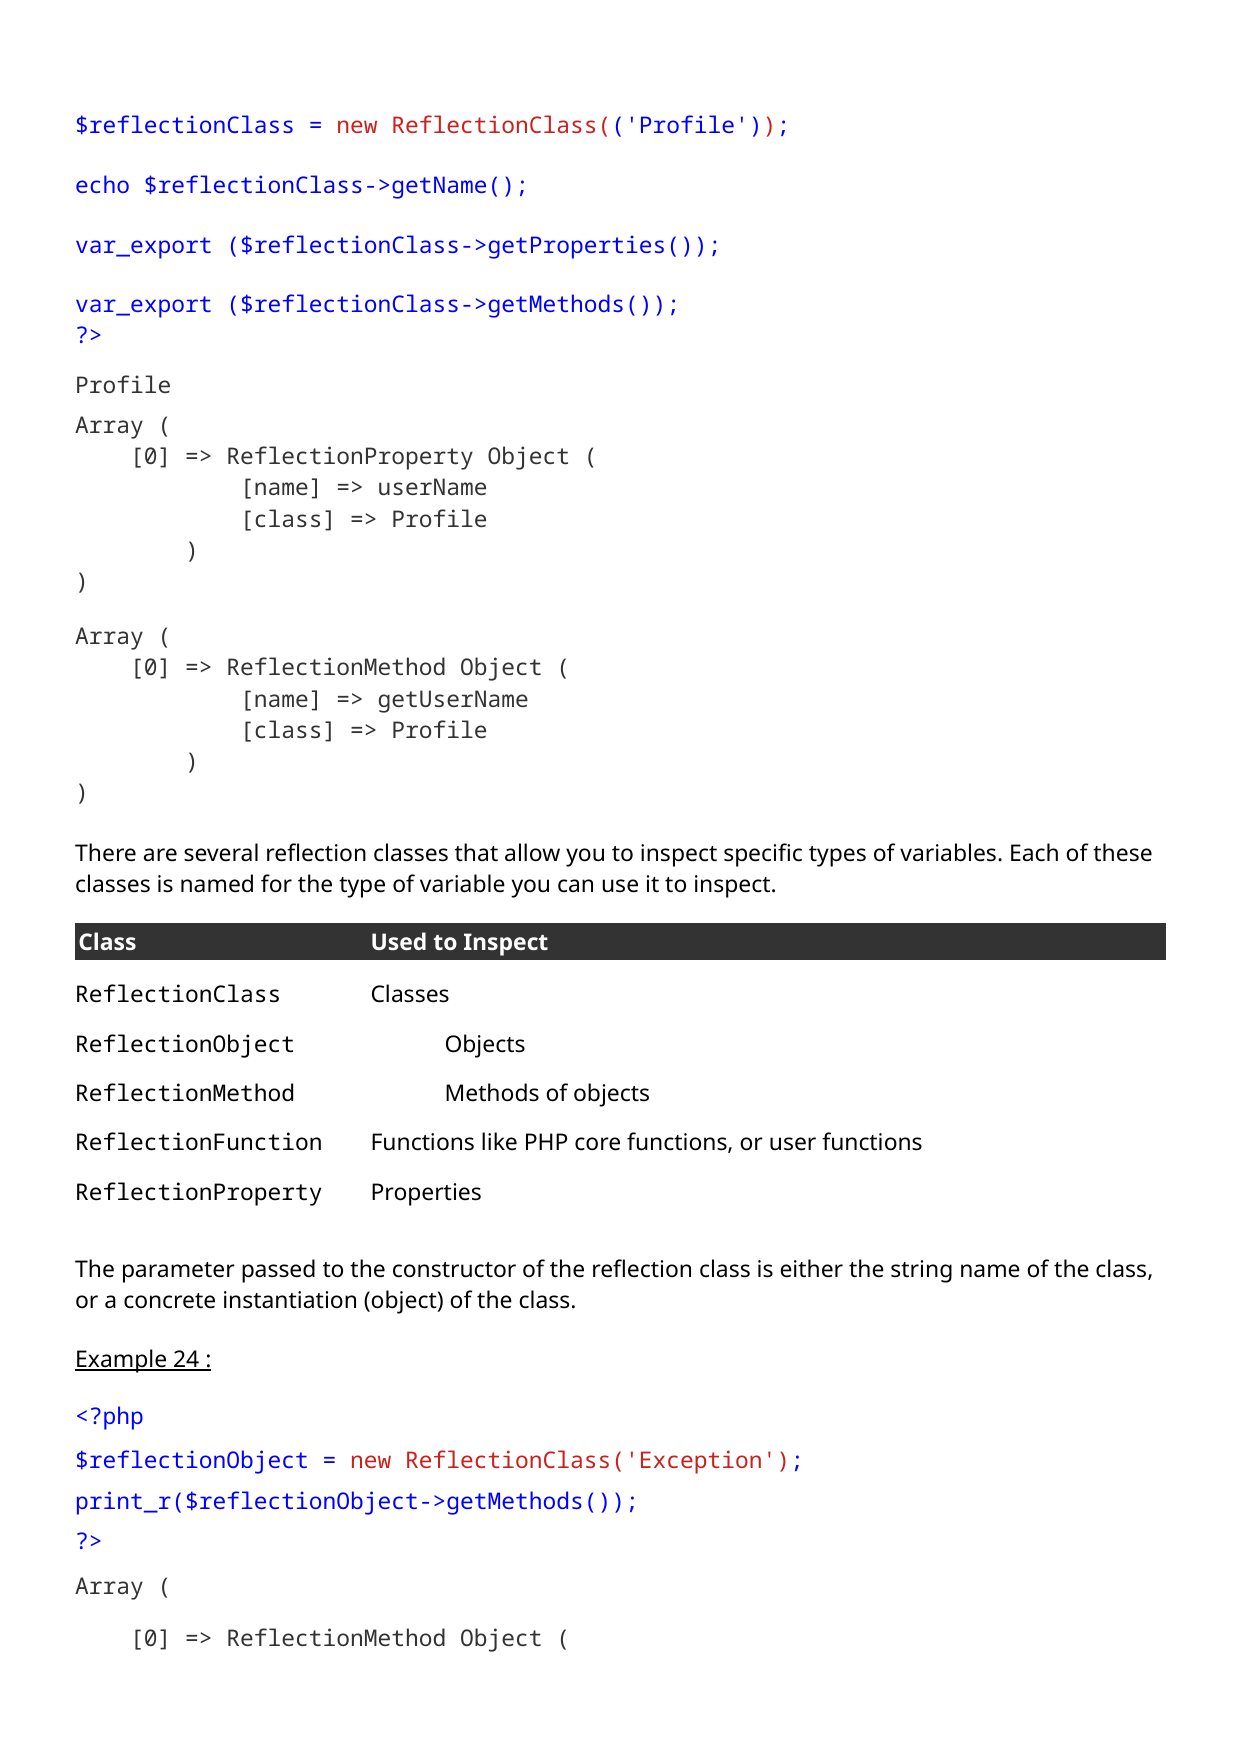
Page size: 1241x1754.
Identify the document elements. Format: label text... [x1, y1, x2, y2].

text Example 24 : [75, 1343, 1166, 1374]
text Array ( [75, 1570, 1166, 1601]
text Class Used to Inspect [75, 923, 1166, 960]
text There are several reflection classes that allow you to inspect specific types of variables. Each of these classes is named for the type of variable you can use it to inspect. [75, 837, 1166, 899]
text $reflectionClass = new ReflectionClass(('Profile')); [75, 109, 1166, 141]
text Array ( [75, 620, 1166, 651]
text ReflectionMethod Methods of objects [75, 1077, 1166, 1108]
text Array ( [75, 409, 1166, 440]
text ) [75, 565, 1166, 596]
text ReflectionProperty Properties [75, 1176, 1166, 1207]
text ) [75, 745, 1166, 776]
text ?> [75, 319, 1166, 351]
text ) [75, 776, 1166, 807]
text <?php [75, 1399, 1166, 1431]
text [0] => ReflectionMethod Object ( [75, 651, 1166, 682]
text var_export ($reflectionClass->getProperties()); [75, 228, 1166, 260]
text [class] => Profile [75, 503, 1166, 534]
text [0] => ReflectionMethod Object ( [75, 1622, 1166, 1653]
text Profile [75, 369, 1166, 400]
text [class] => Profile [75, 714, 1166, 745]
text ReflectionClass Classes [75, 978, 1166, 1010]
text [name] => getUserName [75, 682, 1166, 714]
text print_r($reflectionObject->getMethods()); [75, 1485, 1166, 1516]
text var_export ($reflectionClass->getMethods()); [75, 288, 1166, 319]
text ReflectionObject Objects [75, 1028, 1166, 1059]
text ReflectionFunction Functions like PHP core functions, or user functions [75, 1126, 1166, 1157]
text [0] => ReflectionProperty Object ( [75, 440, 1166, 471]
text ?> [75, 1525, 1166, 1556]
text ) [75, 534, 1166, 565]
text $reflectionObject = new ReflectionClass('Exception'); [75, 1444, 1166, 1476]
text echo $reflectionClass->getName(); [75, 169, 1166, 200]
text [name] => userName [75, 471, 1166, 503]
text The parameter passed to the constructor of the reflection class is either the string name of the class, or a concrete instantiation (object) of the class. [75, 1253, 1166, 1316]
